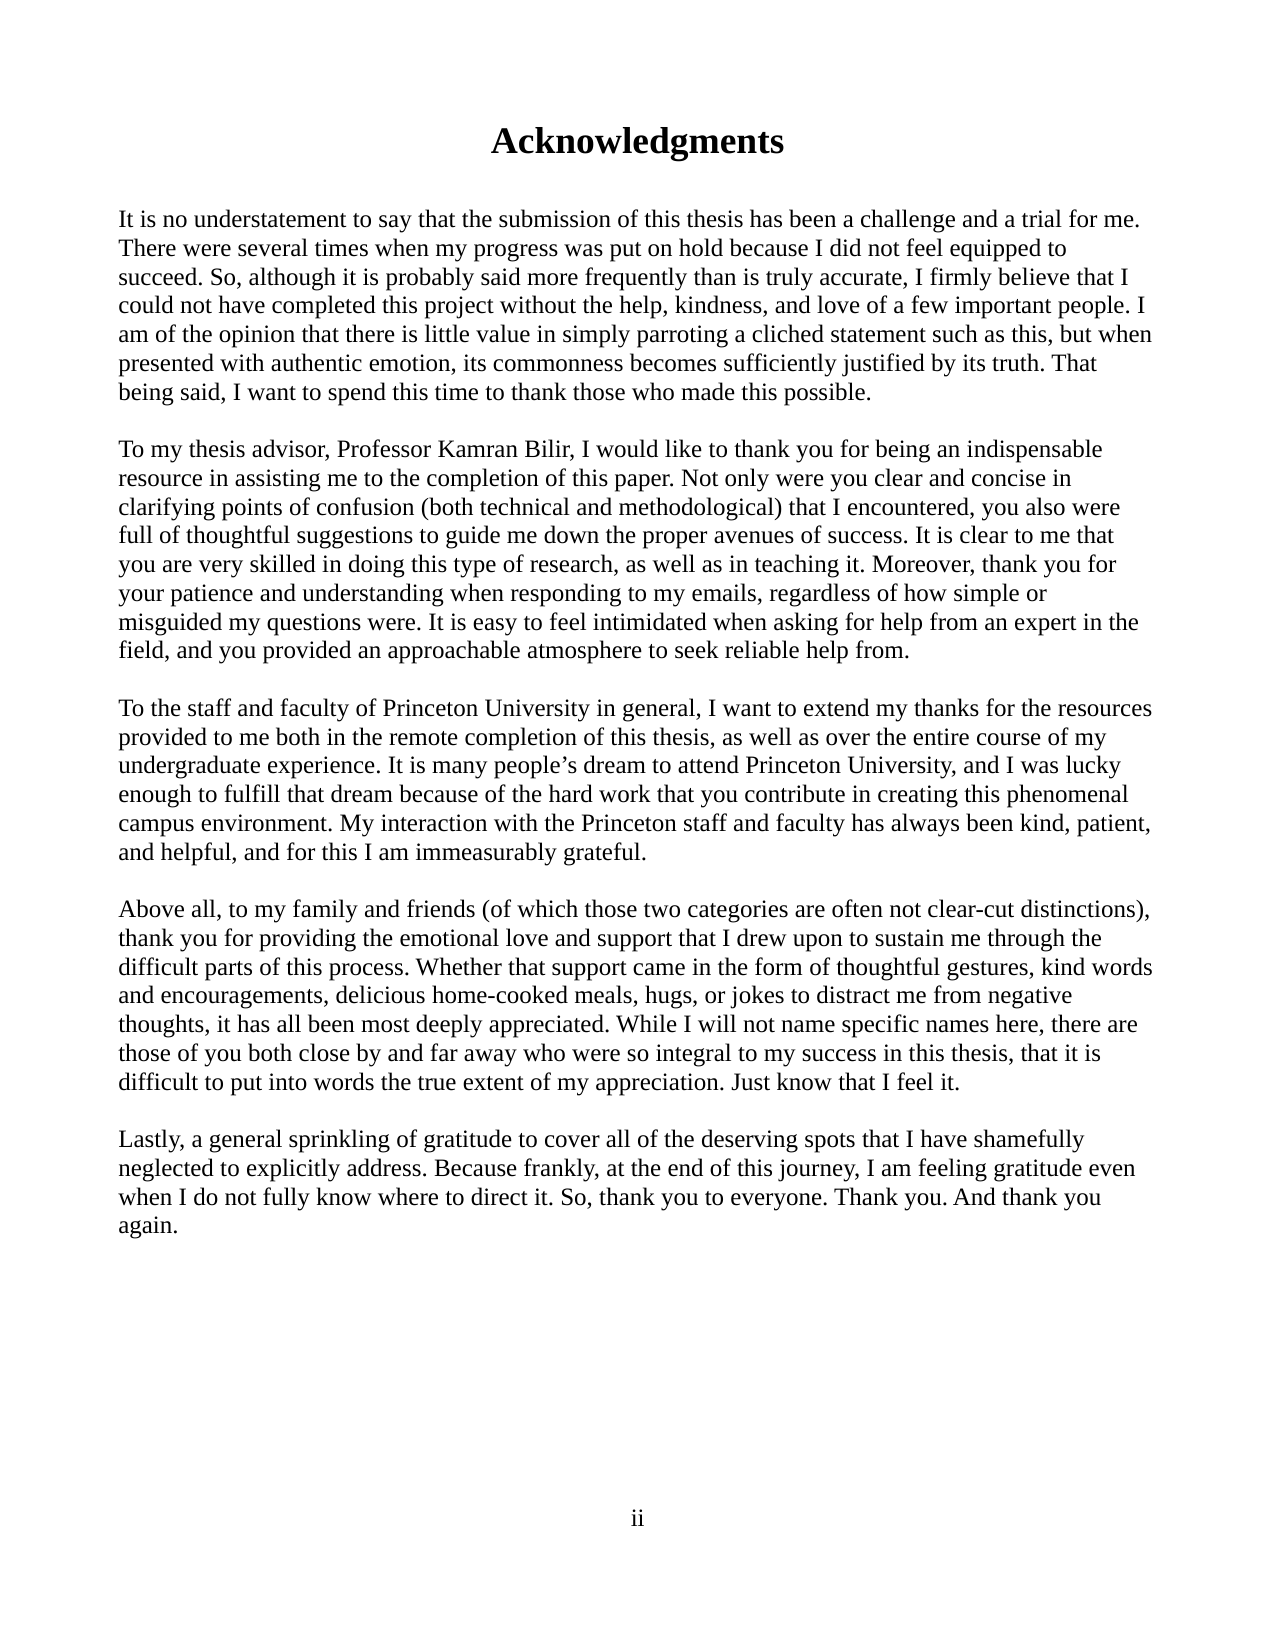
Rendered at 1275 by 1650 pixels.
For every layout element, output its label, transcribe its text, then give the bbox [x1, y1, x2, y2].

text It is no understatement to say that the submission of this thesis has been a challenge and a trial for me. There were several times when my progress was put on hold because I did not feel equipped to succeed. So, although it is probably said more frequently than is truly accurate, I firmly believe that I could not have completed this project without the help, kindness, and love of a few important people. I am of the opinion that there is little value in simply parroting a cliched statement such as this, but when presented with authentic emotion, its commonness becomes sufficiently justified by its truth. That being said, I want to spend this time to thank those who made this possible. [118, 204, 1157, 406]
text To the staff and faculty of Princeton University in general, I want to extend my thanks for the resources provided to me both in the remote completion of this thesis, as well as over the entire course of my undergraduate experience. It is many people’s dream to attend Princeton University, and I was lucky enough to fulfill that dream because of the hard work that you contribute in creating this phenomenal campus environment. My interaction with the Princeton staff and faculty has always been kind, patient, and helpful, and for this I am immeasurably grateful. [118, 693, 1157, 866]
text To my thesis advisor, Professor Kamran Bilir, I would like to thank you for being an indispensable resource in assisting me to the completion of this paper. Not only were you clear and concise in clarifying points of confusion (both technical and methodological) that I encountered, you also were full of thoughtful suggestions to guide me down the proper avenues of success. It is clear to me that you are very skilled in doing this type of research, as well as in teaching it. Moreover, thank you for your patience and understanding when responding to my emails, regardless of how simple or misguided my questions were. It is easy to feel intimidated when asking for help from an expert in the field, and you provided an approachable atmosphere to seek reliable help from. [118, 434, 1157, 664]
text Acknowledgments [118, 118, 1157, 161]
text Above all, to my family and friends (of which those two categories are often not clear-cut distinctions), thank you for providing the emotional love and support that I drew upon to sustain me through the difficult parts of this process. Whether that support came in the form of thoughtful gestures, kind words and encouragements, delicious home-cooked meals, hugs, or jokes to distract me from negative thoughts, it has all been most deeply appreciated. While I will not name specific names here, there are those of you both close by and far away who were so integral to my success in this thesis, that it is difficult to put into words the true extent of my appreciation. Just know that I feel it. [118, 894, 1157, 1096]
text Lastly, a general sprinkling of gratitude to cover all of the deserving spots that I have shamefully neglected to explicitly address. Because frankly, at the end of this journey, I am feeling gratitude even when I do not fully know where to direct it. So, thank you to everyone. Thank you. And thank you again. [118, 1124, 1157, 1239]
